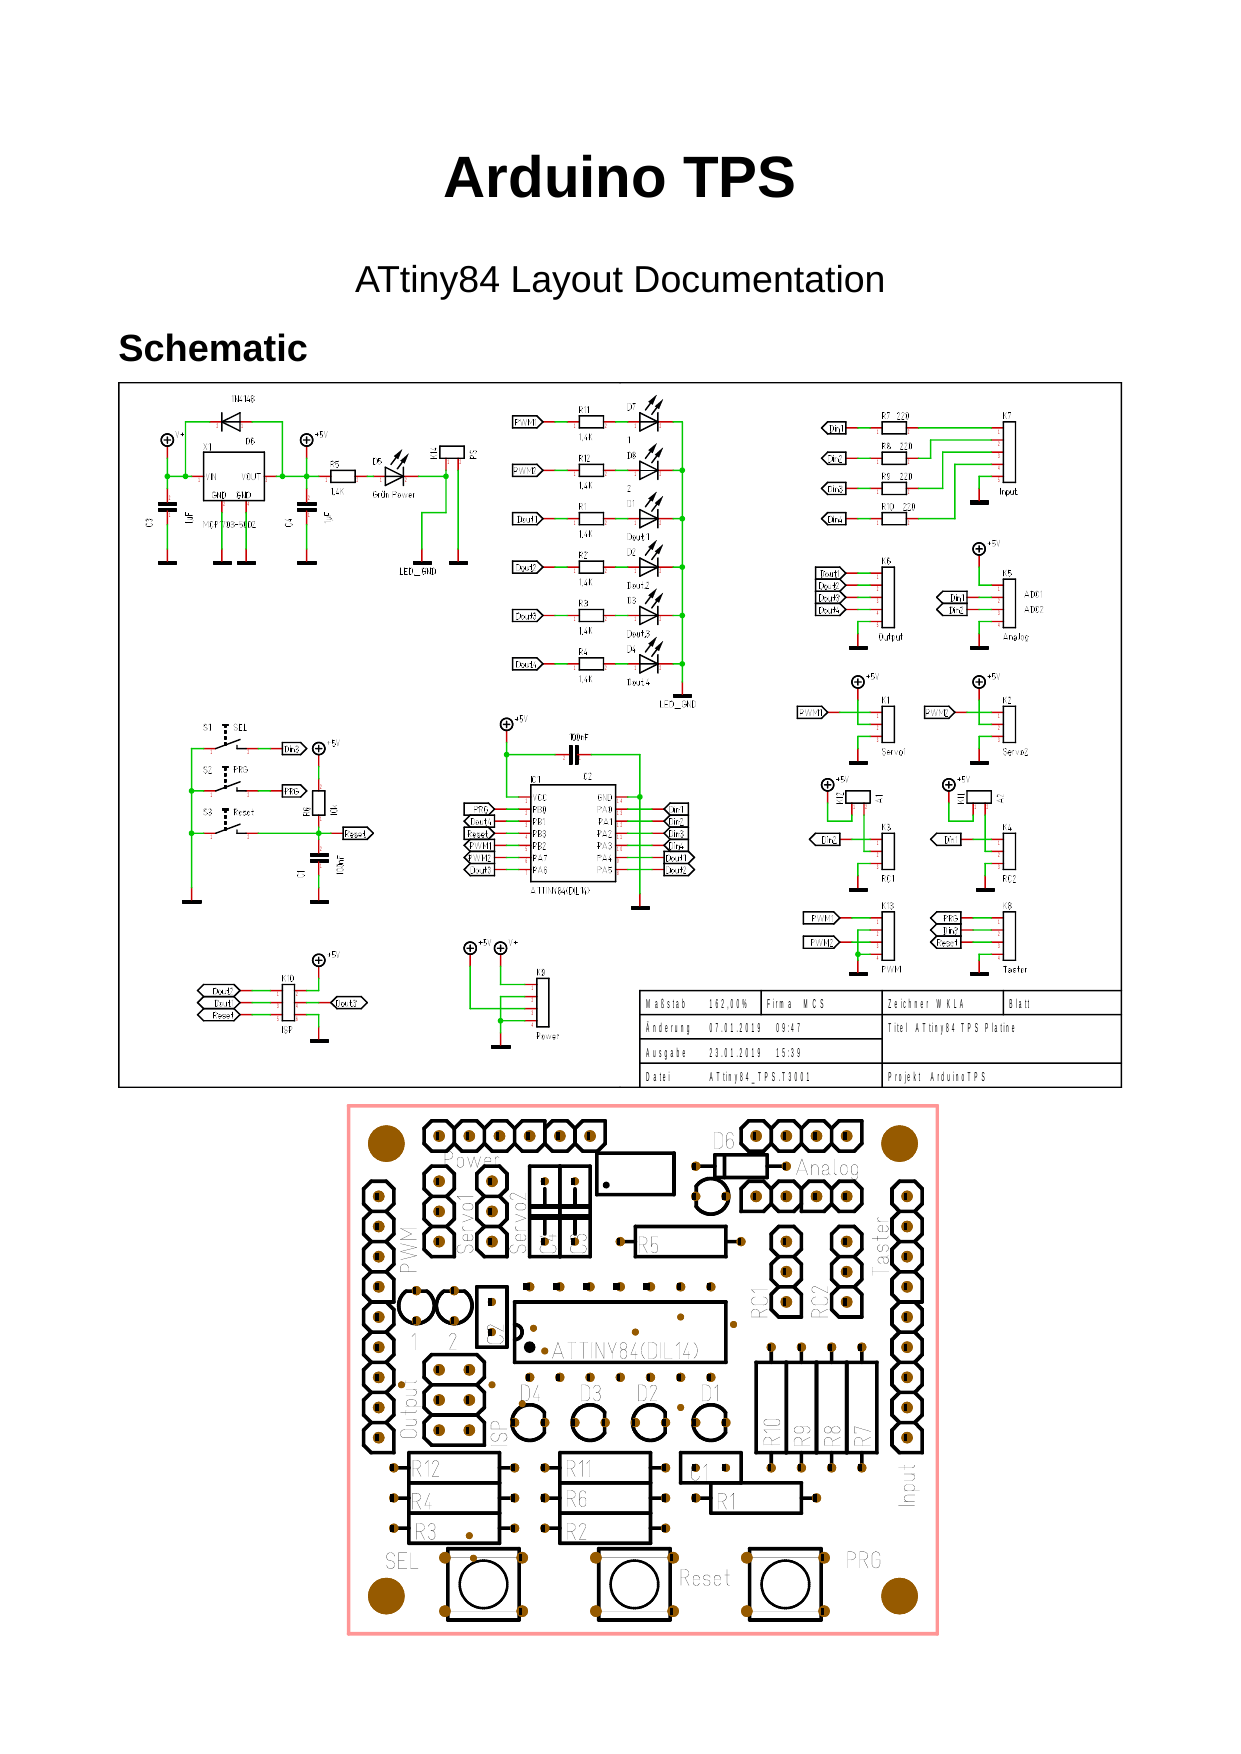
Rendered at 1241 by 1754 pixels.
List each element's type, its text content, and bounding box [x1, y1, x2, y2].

title Arduino TPS [118, 143, 1122, 210]
subtitle ATtiny84 Layout Documentation [118, 258, 1122, 301]
subtitle Schematic [118, 326, 1122, 369]
